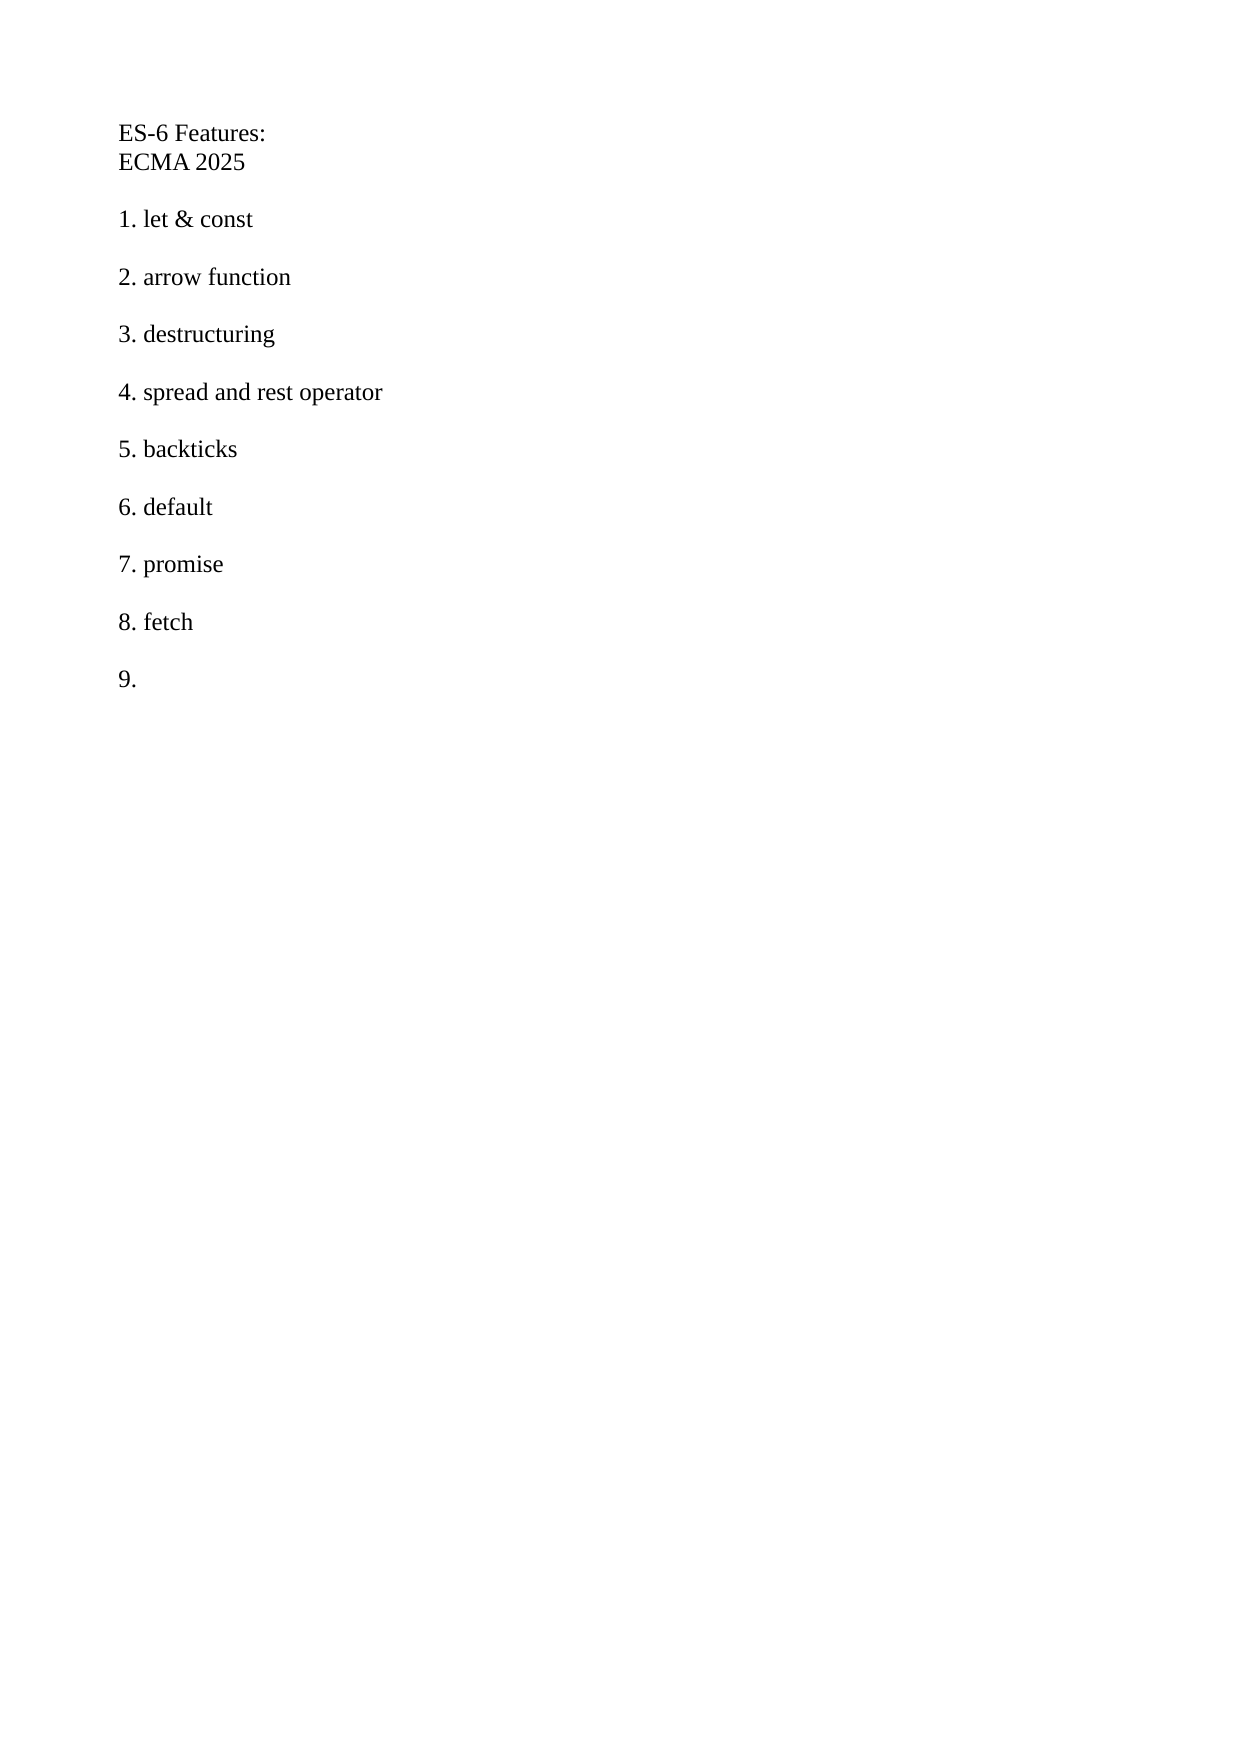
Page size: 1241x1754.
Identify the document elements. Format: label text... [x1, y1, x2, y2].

text 4. spread and rest operator [118, 377, 1122, 406]
text 6. default [118, 492, 1122, 521]
text ES-6 Features: ECMA 2025 1. let & const [118, 118, 1122, 233]
text 2. arrow function [118, 262, 1122, 291]
text 8. fetch [118, 607, 1122, 636]
text 9. [118, 664, 1122, 693]
text 7. promise [118, 549, 1122, 578]
text 5. backticks [118, 434, 1122, 463]
text 3. destructuring [118, 319, 1122, 348]
